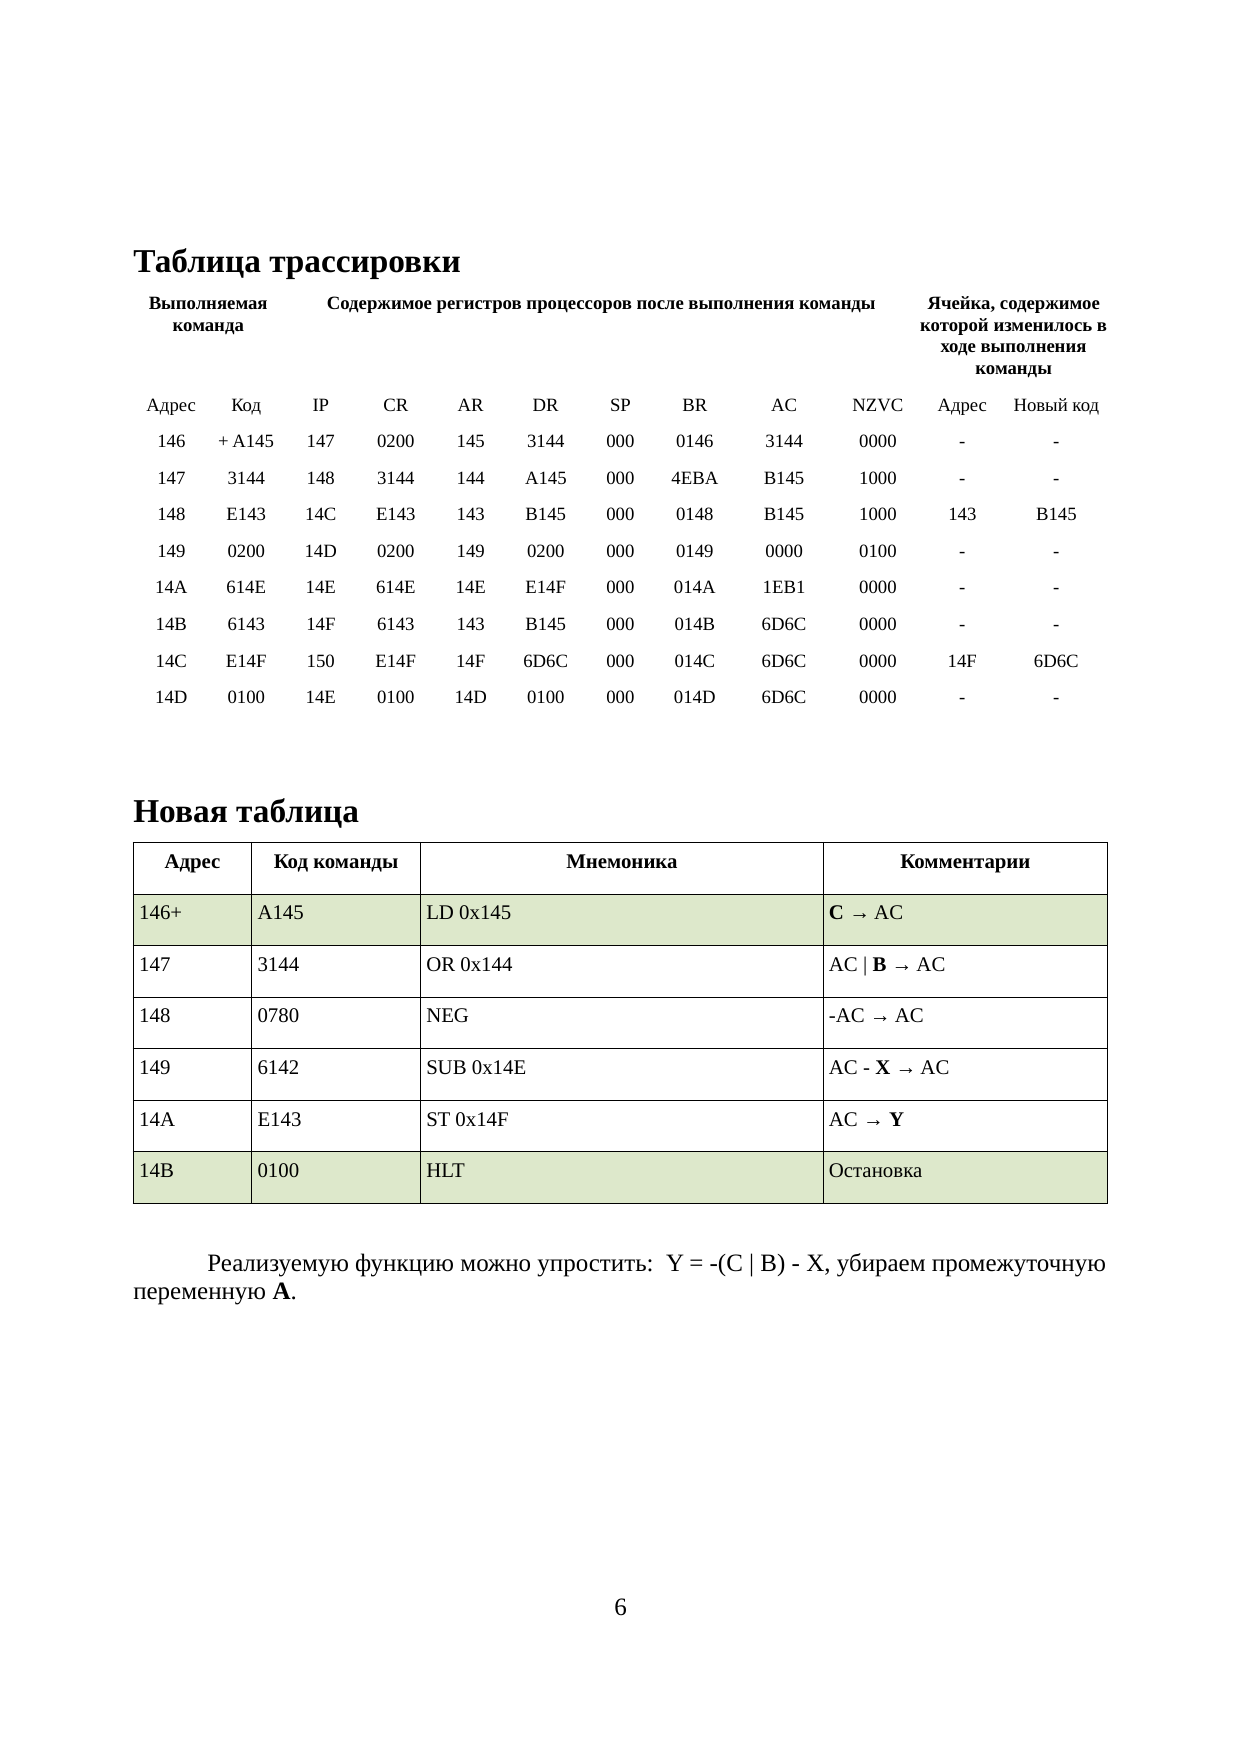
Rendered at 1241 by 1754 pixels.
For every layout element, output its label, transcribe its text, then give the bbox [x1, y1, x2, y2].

text Реализуемую функцию можно упростить: Y = -(C | B) - X, убираем промежуточную переменную A. [133, 1248, 1107, 1305]
table_cell 143 [920, 503, 1005, 540]
table_cell AC [732, 394, 836, 430]
table_cell - [920, 576, 1005, 613]
table_cell - [1005, 467, 1107, 503]
table_cell 0100 [836, 540, 919, 576]
table_cell BR [657, 394, 732, 430]
table_cell 0000 [836, 686, 919, 723]
table_cell AC | B → AC [824, 946, 1107, 997]
table_cell B145 [508, 613, 583, 649]
table_cell 4EBA [657, 467, 732, 503]
table_cell 148 [134, 998, 251, 1048]
table_cell 144 [433, 467, 508, 503]
table_cell 0100 [358, 686, 433, 723]
table_cell Адрес [920, 394, 1005, 430]
table_cell 000 [583, 540, 657, 576]
table_cell 1000 [836, 503, 919, 540]
table_cell 3144 [732, 430, 836, 467]
table_cell 14D [133, 686, 209, 723]
table_cell 6D6C [732, 613, 836, 649]
table_cell 0148 [657, 503, 732, 540]
table_cell C → AC [824, 895, 1107, 945]
table_cell B145 [508, 503, 583, 540]
table_cell - [1005, 613, 1107, 649]
table_cell 1000 [836, 467, 919, 503]
table_cell NEG [421, 998, 823, 1048]
table_cell E143 [252, 1101, 420, 1151]
table_cell 14F [283, 613, 358, 649]
table_cell - [920, 467, 1005, 503]
table_cell + A145 [209, 430, 283, 467]
table_cell 14F [433, 650, 508, 686]
table_cell Новый код [1005, 394, 1107, 430]
table_cell 000 [583, 686, 657, 723]
table_cell CR [358, 394, 433, 430]
table_cell 0000 [836, 613, 919, 649]
table_header Выполняемая команда [133, 292, 283, 393]
table_cell 3144 [209, 467, 283, 503]
table_cell 14B [134, 1152, 251, 1203]
table_cell 0146 [657, 430, 732, 467]
table_cell B145 [732, 467, 836, 503]
table_cell B145 [1005, 503, 1107, 540]
table_cell 14B [133, 613, 209, 649]
table_cell E143 [209, 503, 283, 540]
table_cell 000 [583, 430, 657, 467]
table_cell Адрес [133, 394, 209, 430]
table_cell A145 [252, 895, 420, 945]
table_cell -AC → AC [824, 998, 1107, 1048]
table_cell 6D6C [732, 686, 836, 723]
table_cell 6142 [252, 1049, 420, 1100]
table_cell SP [583, 394, 657, 430]
table_cell - [920, 613, 1005, 649]
table_cell 014A [657, 576, 732, 613]
table_cell 14A [134, 1101, 251, 1151]
table_cell - [1005, 430, 1107, 467]
table_cell 0200 [508, 540, 583, 576]
table_cell Остановка [824, 1152, 1107, 1203]
table_cell 14E [433, 576, 508, 613]
table_header Адрес [134, 843, 251, 893]
table_cell 0200 [209, 540, 283, 576]
table_cell 148 [133, 503, 209, 540]
table_cell 000 [583, 576, 657, 613]
table_cell 000 [583, 613, 657, 649]
table_cell 14D [433, 686, 508, 723]
table_cell 6D6C [508, 650, 583, 686]
table_cell 14F [920, 650, 1005, 686]
table_cell 3144 [358, 467, 433, 503]
table_cell 6D6C [1005, 650, 1107, 686]
table_cell 14A [133, 576, 209, 613]
table_cell E14F [358, 650, 433, 686]
table_cell AC - X → AC [824, 1049, 1107, 1100]
table_cell OR 0x144 [421, 946, 823, 997]
table_cell 143 [433, 503, 508, 540]
subtitle Новая таблица [133, 791, 1107, 829]
table_cell 0100 [209, 686, 283, 723]
table_cell 14D [283, 540, 358, 576]
table_cell 000 [583, 650, 657, 686]
table_cell 146 [133, 430, 209, 467]
table_cell 6143 [209, 613, 283, 649]
table_cell 0100 [508, 686, 583, 723]
table_cell 149 [133, 540, 209, 576]
table_cell 0780 [252, 998, 420, 1048]
table_cell 150 [283, 650, 358, 686]
table_cell 145 [433, 430, 508, 467]
table_cell 0000 [836, 430, 919, 467]
table_cell 14E [283, 576, 358, 613]
table_cell Код [209, 394, 283, 430]
table_cell - [920, 686, 1005, 723]
table_cell 0000 [732, 540, 836, 576]
table_header Мнемоника [421, 843, 823, 893]
table_cell 014B [657, 613, 732, 649]
table_cell 0200 [358, 540, 433, 576]
table_cell - [1005, 576, 1107, 613]
table_cell 3144 [508, 430, 583, 467]
table_cell 14E [283, 686, 358, 723]
table_header Содержимое регистров процессоров после выполнения команды [283, 292, 919, 393]
table_cell 146+ [134, 895, 251, 945]
table_cell 0200 [358, 430, 433, 467]
table_cell 000 [583, 503, 657, 540]
table_cell LD 0x145 [421, 895, 823, 945]
table_cell - [920, 430, 1005, 467]
table_cell 0000 [836, 650, 919, 686]
table_cell HLT [421, 1152, 823, 1203]
table_cell 143 [433, 613, 508, 649]
table_cell AR [433, 394, 508, 430]
table_cell E14F [508, 576, 583, 613]
table_cell 614E [358, 576, 433, 613]
table_header Комментарии [824, 843, 1107, 893]
table_cell 014D [657, 686, 732, 723]
table_cell 149 [134, 1049, 251, 1100]
table_cell 614E [209, 576, 283, 613]
table_cell 147 [134, 946, 251, 997]
table_cell - [1005, 686, 1107, 723]
table_cell E143 [358, 503, 433, 540]
table_header Ячейка, содержимое которой изменилось в ходе выполнения команды [920, 292, 1107, 393]
table_cell 1EB1 [732, 576, 836, 613]
table_cell DR [508, 394, 583, 430]
table_cell B145 [732, 503, 836, 540]
table_cell 0100 [252, 1152, 420, 1203]
table_header Код команды [252, 843, 420, 893]
table_cell 6143 [358, 613, 433, 649]
table_cell NZVC [836, 394, 919, 430]
table_cell SUB 0x14E [421, 1049, 823, 1100]
table_cell 14C [133, 650, 209, 686]
table_cell 149 [433, 540, 508, 576]
table_cell A145 [508, 467, 583, 503]
table_cell E14F [209, 650, 283, 686]
table_cell 6D6C [732, 650, 836, 686]
table_cell 147 [133, 467, 209, 503]
subtitle Таблица трассировки [133, 241, 1107, 280]
table_cell 3144 [252, 946, 420, 997]
table_cell 0149 [657, 540, 732, 576]
table_cell AC → Y [824, 1101, 1107, 1151]
table_cell - [920, 540, 1005, 576]
table_cell 000 [583, 467, 657, 503]
table_cell 014C [657, 650, 732, 686]
table_cell ST 0x14F [421, 1101, 823, 1151]
table_cell 0000 [836, 576, 919, 613]
table_cell IP [283, 394, 358, 430]
table_cell 14C [283, 503, 358, 540]
table_cell - [1005, 540, 1107, 576]
table_cell 148 [283, 467, 358, 503]
table_cell 147 [283, 430, 358, 467]
